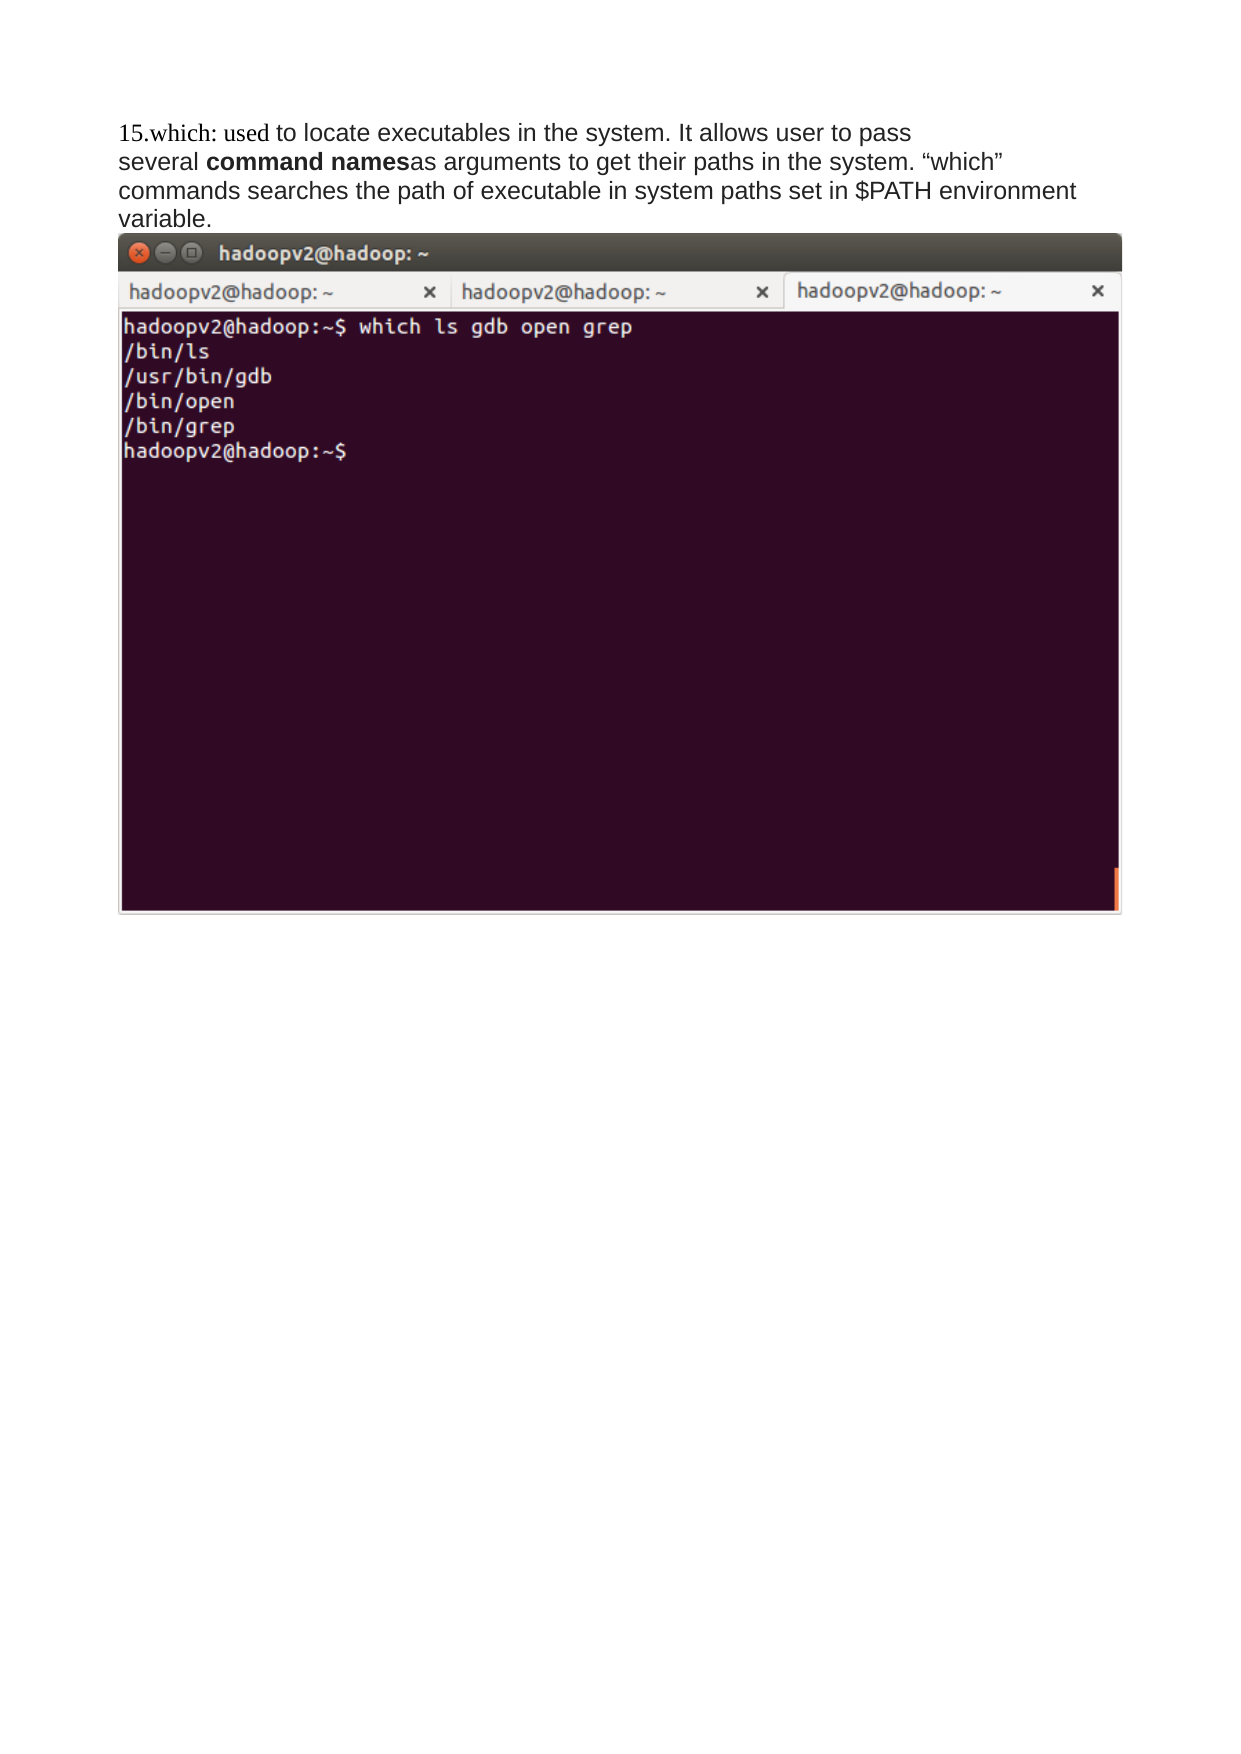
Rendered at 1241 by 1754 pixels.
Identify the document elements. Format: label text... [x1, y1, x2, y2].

picture [118, 233, 1123, 915]
text 15.which: used to locate executables in the system. It allows user to pass several command namesas arguments to get their paths in the system. “which” commands searches the path of executable in system paths set in $PATH environment variable. [118, 118, 1122, 233]
